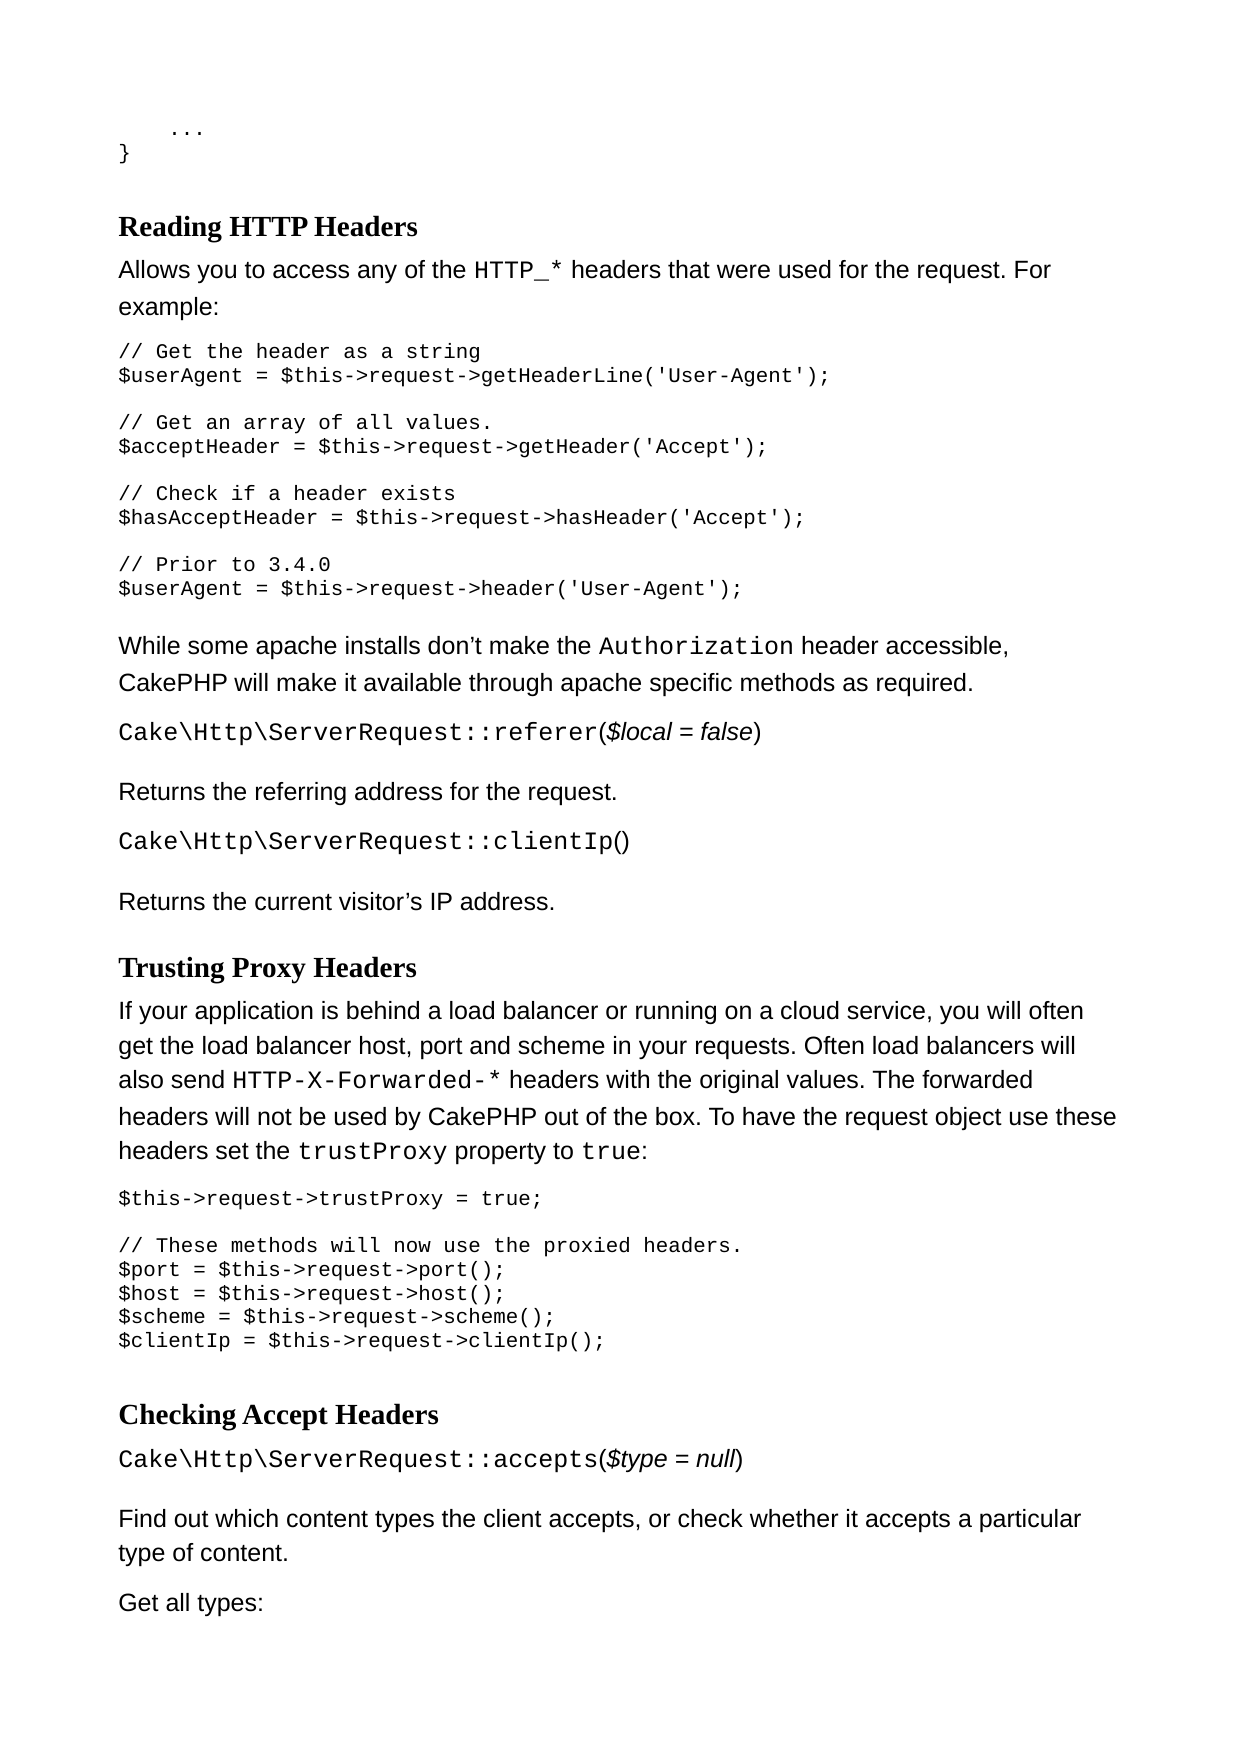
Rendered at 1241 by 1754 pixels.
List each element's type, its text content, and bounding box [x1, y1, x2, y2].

text $hasAcceptHeader = $this->request->hasHeader('Accept'); [118, 507, 1122, 530]
subtitle Cake\Http\ServerRequest::accepts($type = null) [118, 1443, 1122, 1474]
text Allows you to access any of the HTTP_* headers that were used for the request. For example: [118, 256, 1122, 321]
text Returns the current visitor’s IP address. [118, 886, 1122, 915]
subtitle Checking Accept Headers [118, 1397, 1122, 1431]
text $port = $this->request->port(); [118, 1259, 1122, 1282]
text $host = $this->request->host(); [118, 1282, 1122, 1306]
text Get all types: [118, 1587, 1122, 1616]
text // Check if a header exists [118, 483, 1122, 507]
subtitle Trusting Proxy Headers [118, 950, 1122, 984]
text While some apache installs don’t make the Authorization header accessible, CakePHP will make it available through apache specific methods as required. [118, 631, 1122, 696]
subtitle Cake\Http\ServerRequest::referer($local = false) [118, 717, 1122, 747]
text $this->request->trustProxy = true; [118, 1188, 1122, 1212]
text ... [118, 118, 1122, 142]
text $userAgent = $this->request->getHeaderLine('User-Agent'); [118, 365, 1122, 388]
text Returns the referring address for the request. [118, 777, 1122, 806]
text $userAgent = $this->request->header('User-Agent'); [118, 578, 1122, 601]
text // Prior to 3.4.0 [118, 554, 1122, 578]
text // Get the header as a string [118, 341, 1122, 365]
text // Get an array of all values. [118, 412, 1122, 436]
text $scheme = $this->request->scheme(); [118, 1306, 1122, 1330]
text $acceptHeader = $this->request->getHeader('Accept'); [118, 436, 1122, 459]
subtitle Cake\Http\ServerRequest::clientIp() [118, 826, 1122, 857]
text // These methods will now use the proxied headers. [118, 1235, 1122, 1259]
text Find out which content types the client accepts, or check whether it accepts a particular type of content. [118, 1504, 1122, 1567]
text If your application is behind a load balancer or running on a cloud service, you will often get the load balancer host, port and scheme in your requests. Often load balancers will also send HTTP-X-Forwarded-* headers with the original values. The forwarded headers will not be used by CakePHP out of the box. To have the request object use these headers set the trustProxy property to true: [118, 996, 1122, 1167]
text } [118, 142, 1122, 165]
text $clientIp = $this->request->clientIp(); [118, 1330, 1122, 1353]
subtitle Reading HTTP Headers [118, 209, 1122, 243]
